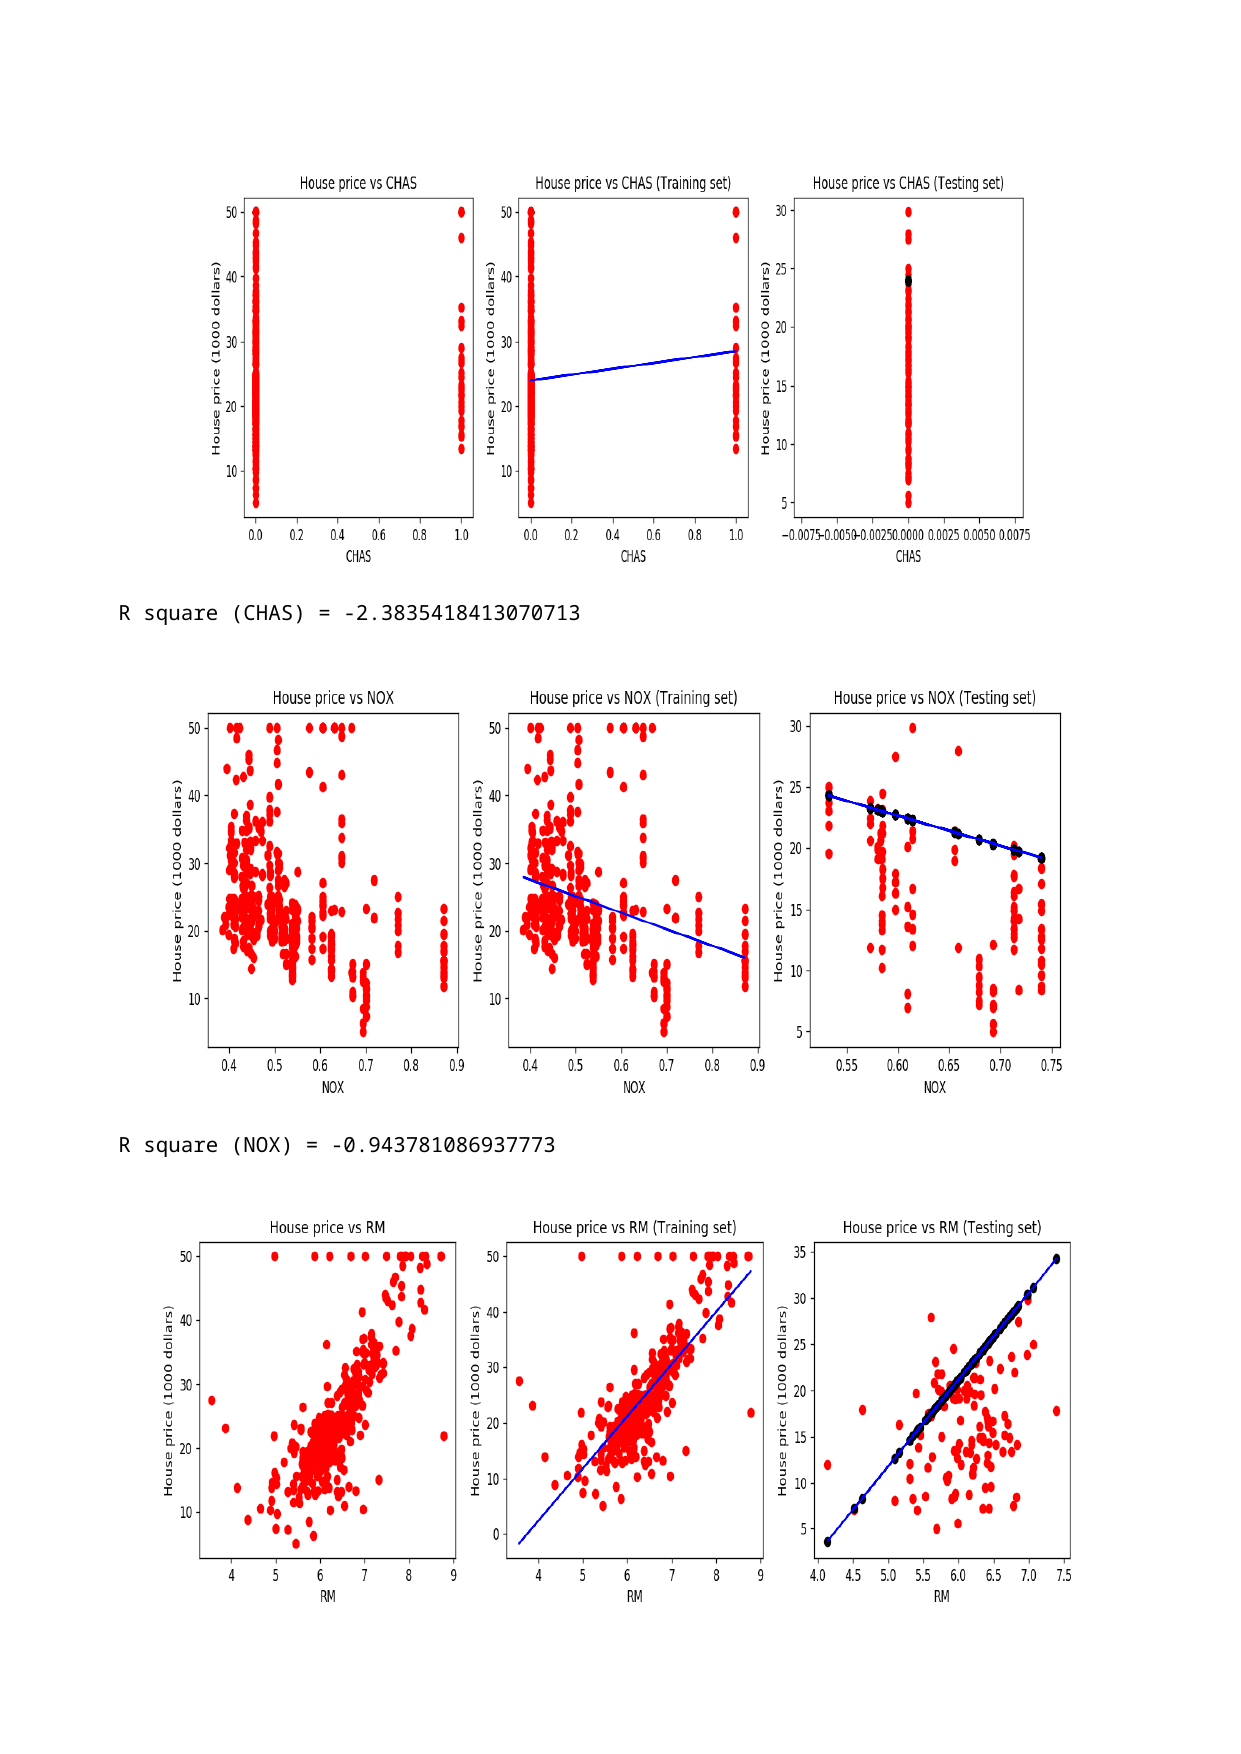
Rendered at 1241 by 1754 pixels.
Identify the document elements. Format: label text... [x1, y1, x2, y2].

text R square (CHAS) = -2.3835418413070713 [118, 598, 1122, 626]
text R square (NOX) = -0.943781086937773 [118, 1130, 1122, 1158]
picture [70, 659, 1170, 1102]
picture [59, 1191, 1182, 1610]
picture [118, 146, 1123, 570]
